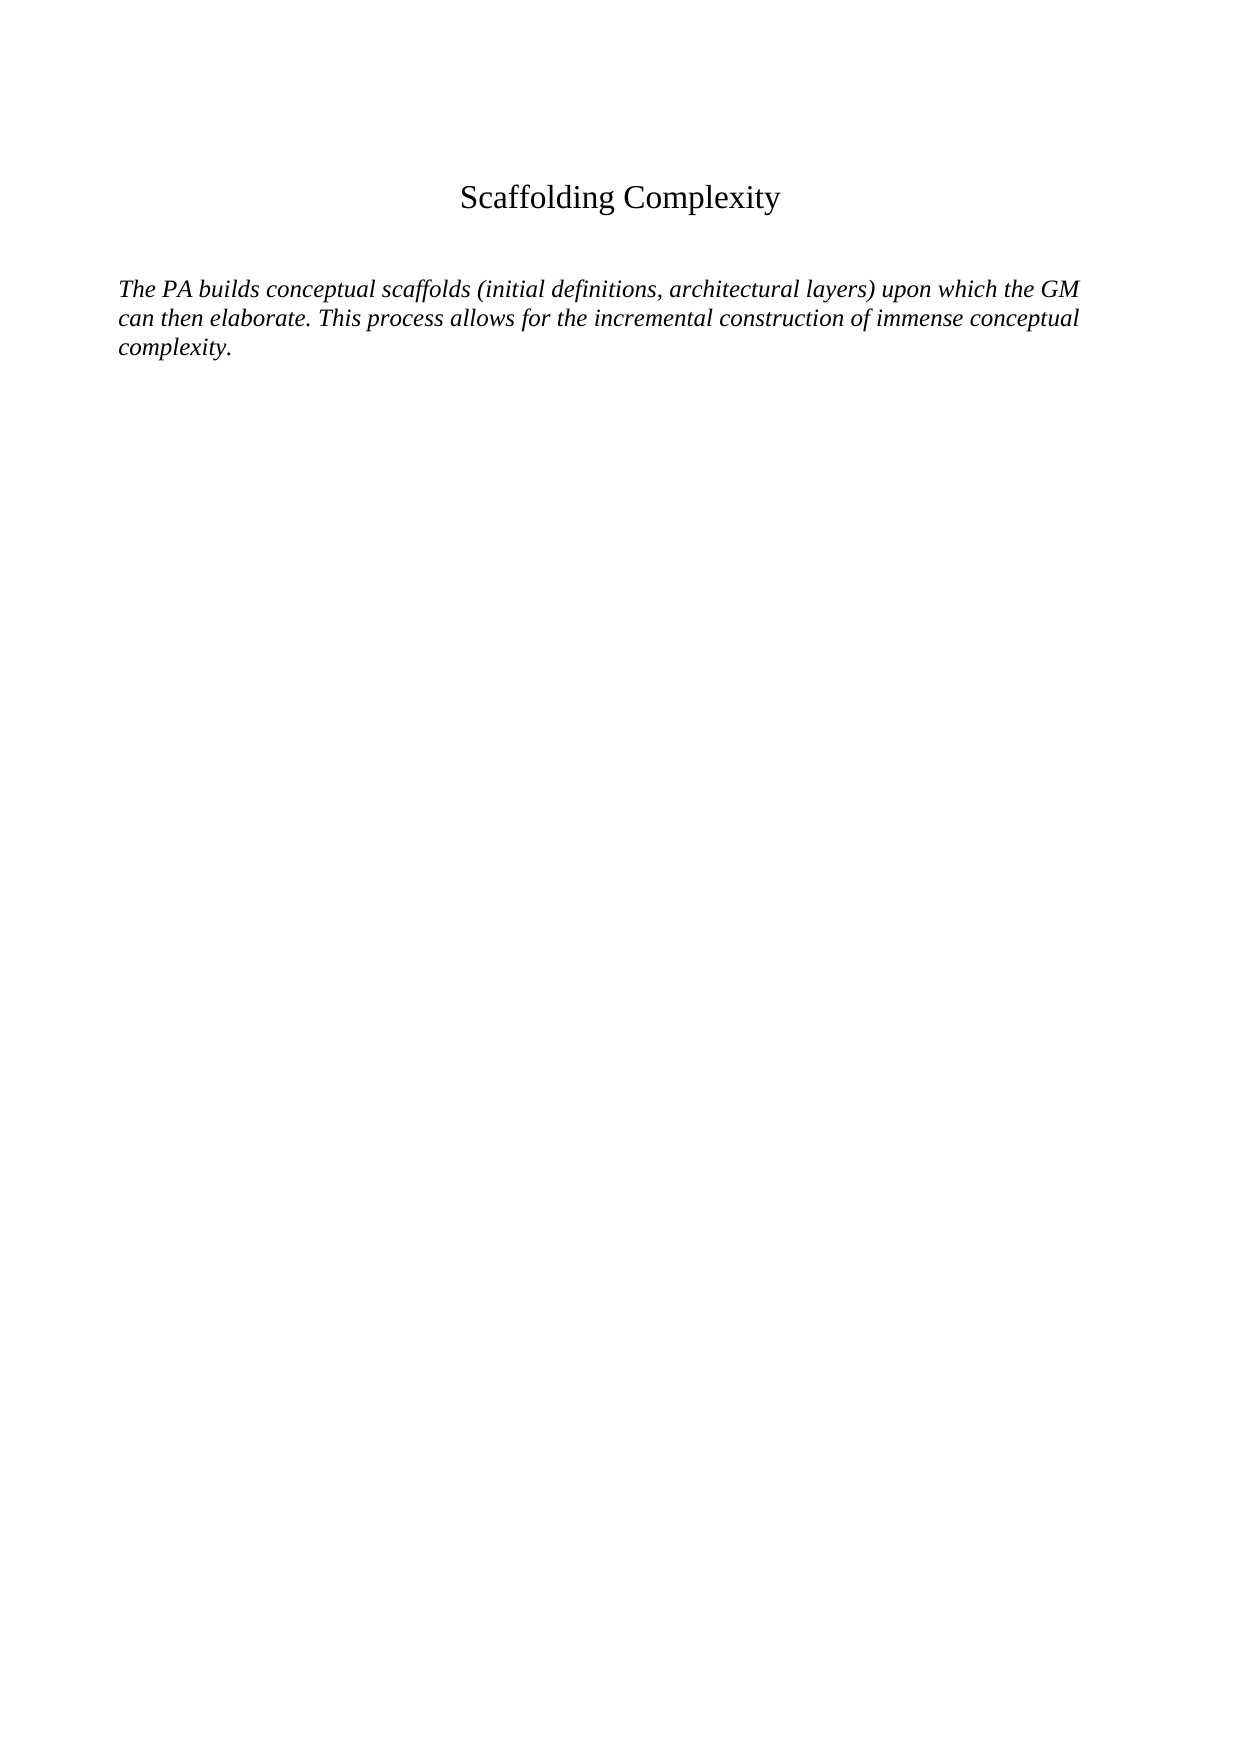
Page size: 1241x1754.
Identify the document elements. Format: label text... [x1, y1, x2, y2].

text The PA builds conceptual scaffolds (initial definitions, architectural layers) upon which the GM can then elaborate. This process allows for the incremental construction of immense conceptual complexity. [118, 274, 1122, 361]
subtitle Scaffolding Complexity [118, 177, 1122, 216]
